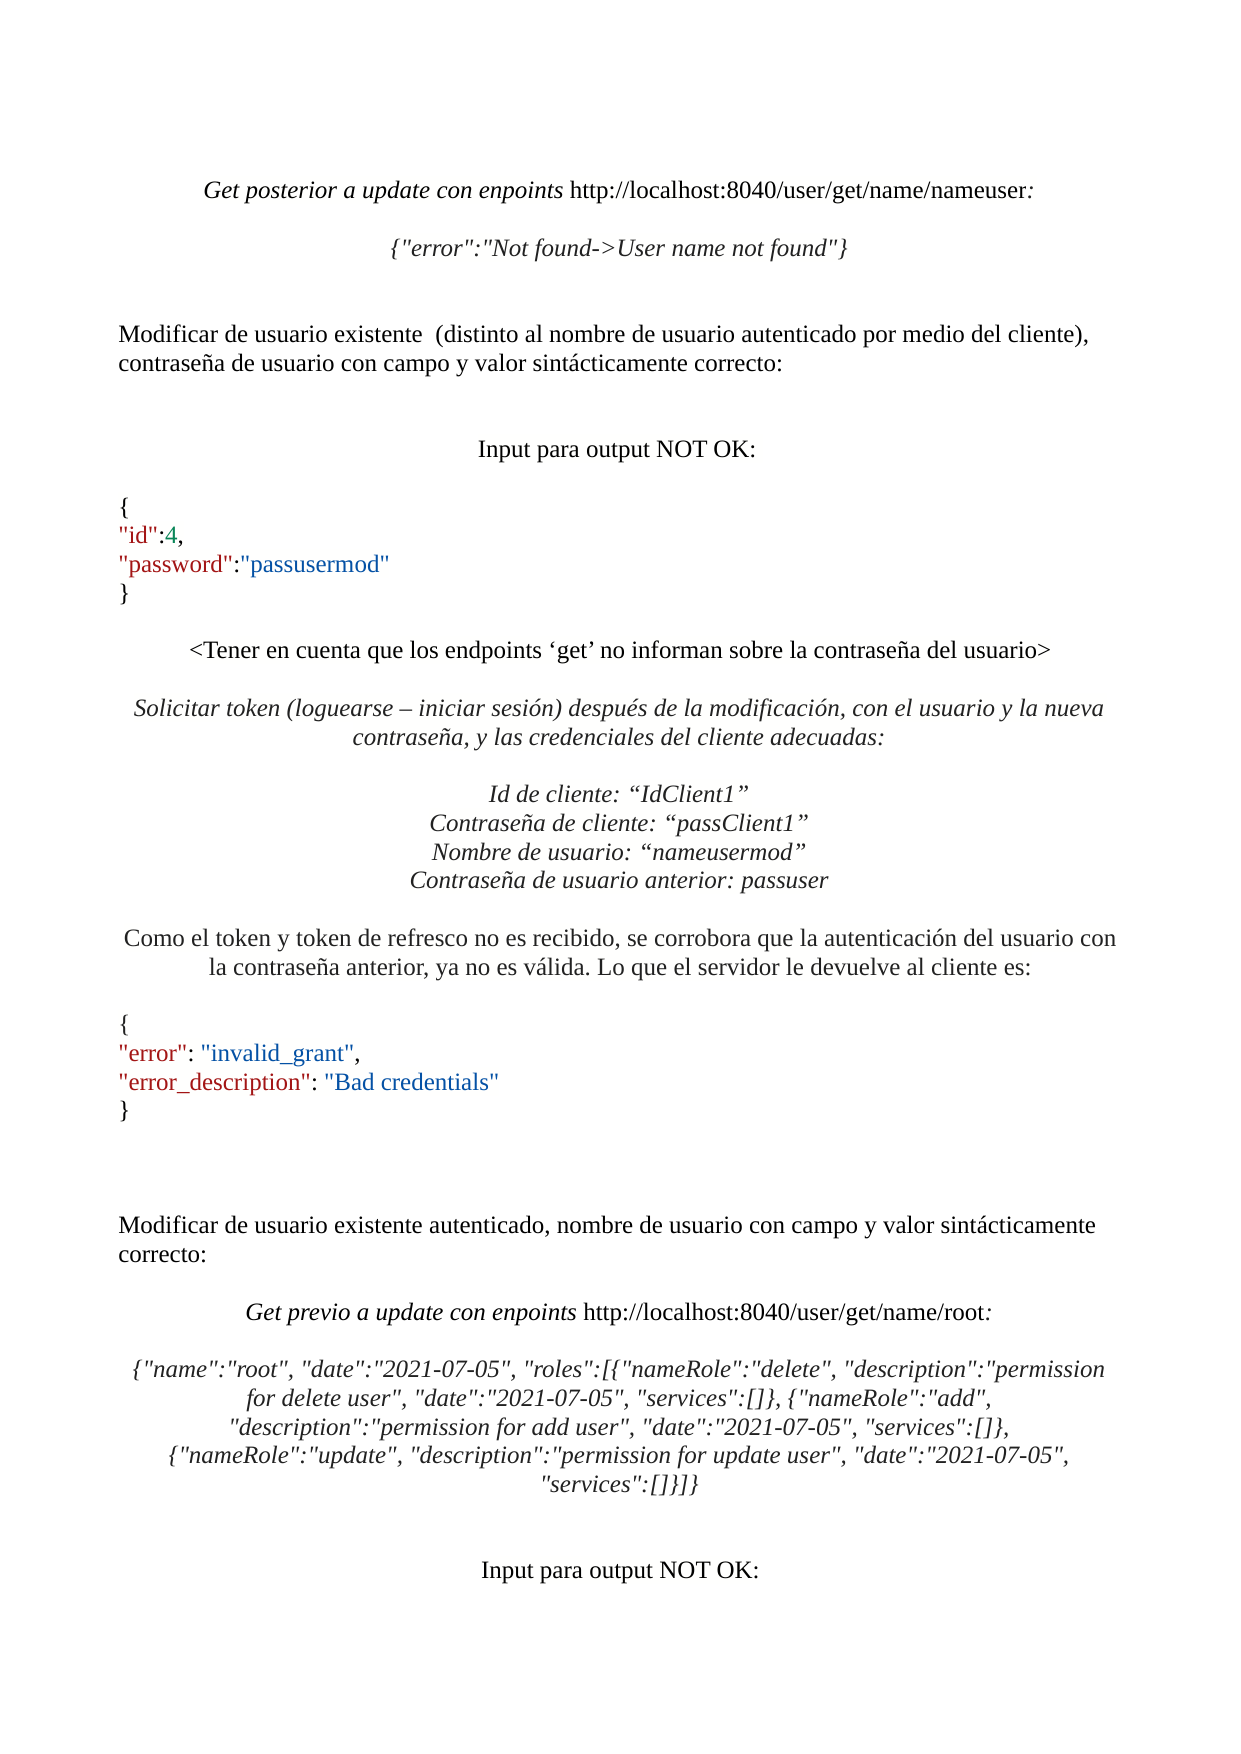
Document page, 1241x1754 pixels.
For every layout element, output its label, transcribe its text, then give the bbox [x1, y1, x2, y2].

text Contraseña de usuario anterior: passuser [118, 866, 1122, 894]
text Get previo a update con enpoints http://localhost:8040/user/get/name/root: [118, 1297, 1122, 1326]
text "error_description": "Bad credentials" [118, 1067, 1122, 1096]
text Nombre de usuario: “nameusermod” [118, 837, 1122, 866]
text Contraseña de cliente: “passClient1” [118, 808, 1122, 837]
text } [118, 1096, 1122, 1124]
text } [118, 578, 1122, 607]
text Input para output NOT OK: [118, 1556, 1122, 1584]
text Modificar de usuario existente (distinto al nombre de usuario autenticado por medio del cliente), contraseña de usuario con campo y valor sintácticamente correcto: [118, 319, 1122, 377]
text Get posterior a update con enpoints http://localhost:8040/user/get/name/nameuser: [118, 176, 1122, 204]
text Modificar de usuario existente autenticado, nombre de usuario con campo y valor sintácticamente correcto: [118, 1211, 1122, 1268]
text Solicitar token (loguearse – iniciar sesión) después de la modificación, con el usuario y la nueva contraseña, y las credenciales del cliente adecuadas: [118, 693, 1122, 751]
text Input para output NOT OK: [118, 434, 1122, 463]
text Id de cliente: “IdClient1” [118, 779, 1122, 808]
text { [118, 492, 1122, 521]
text "error": "invalid_grant", [118, 1038, 1122, 1067]
text {"name":"root", "date":"2021-07-05", "roles":[{"nameRole":"delete", "description":"permission for delete user", "date":"2021-07-05", "services":[]}, {"nameRole":"add", "description":"permission for add user", "date":"2021-07-05", "services":[]}, {"nameRole":"update", "description":"permission for update user", "date":"2021-07-05", "services":[]}]} [118, 1354, 1122, 1498]
text <Tener en cuenta que los endpoints ‘get’ no informan sobre la contraseña del usuario> [118, 636, 1122, 664]
text Como el token y token de refresco no es recibido, se corrobora que la autenticación del usuario con la contraseña anterior, ya no es válida. Lo que el servidor le devuelve al cliente es: [118, 923, 1122, 981]
text "password":"passusermod" [118, 549, 1122, 578]
text { [118, 1009, 1122, 1038]
text {"error":"Not found->User name not found"} [118, 233, 1122, 262]
text "id":4, [118, 521, 1122, 549]
